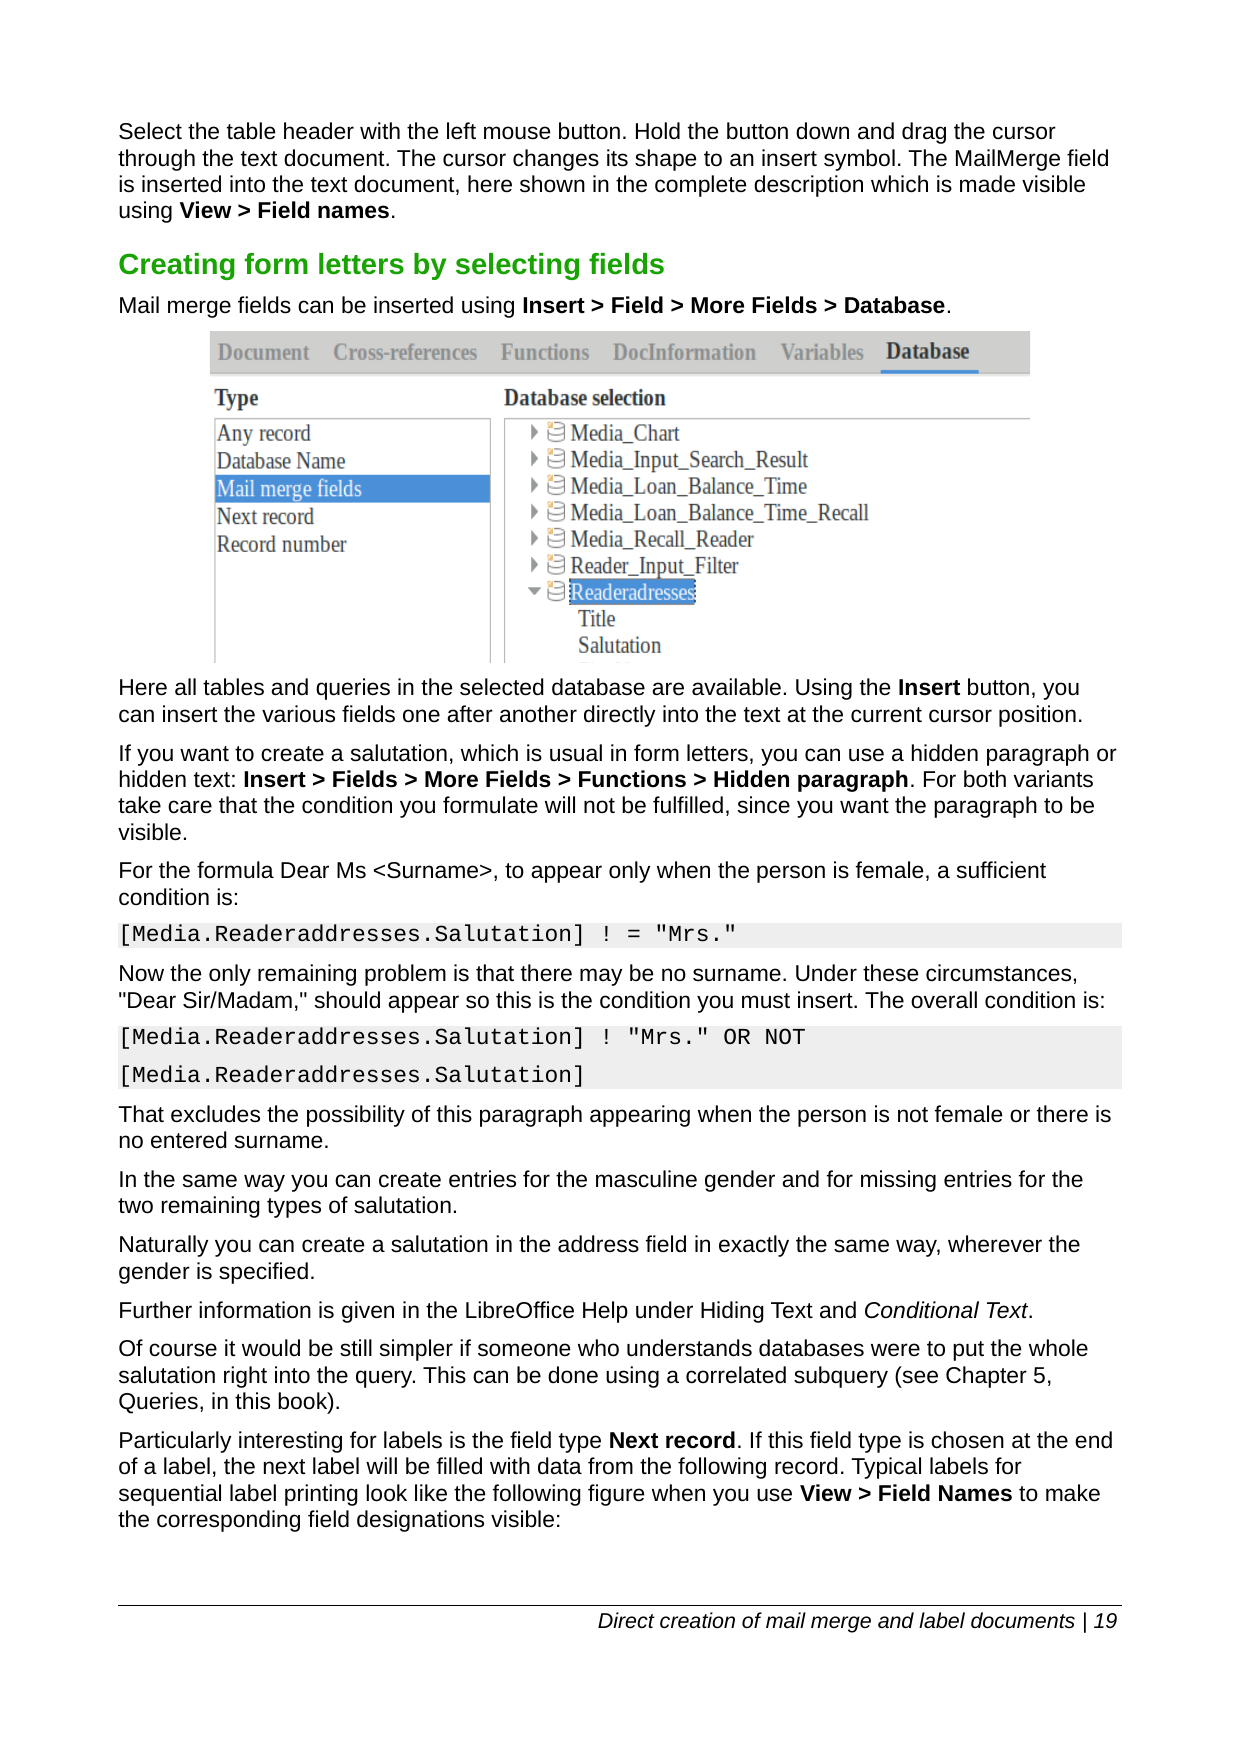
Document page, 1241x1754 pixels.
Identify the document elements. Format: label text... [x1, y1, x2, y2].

text [Media.Readeraddresses.Salutation] [118, 1063, 1122, 1089]
text For the formula Dear Ms <Surname>, to appear only when the person is female, a sufficient condition is: [118, 857, 1122, 910]
text [Media.Readeraddresses.Salutation] ! = "Mrs." [118, 923, 1122, 948]
text Of course it would be still simpler if someone who understands databases were to put the whole salutation right into the query. This can be done using a correlated subquery (see Chapter 5, Queries, in this book). [118, 1335, 1122, 1414]
text In the same way you can create entries for the masculine gender and for missing entries for the two remaining types of salutation. [118, 1166, 1122, 1219]
text If you want to create a salutation, which is usual in form letters, you can use a hidden paragraph or hidden text: Insert > Fields > More Fields > Functions > Hidden paragraph. For both variants take care that the condition you formulate will not be fulfilled, since you want the paragraph to be visible. [118, 739, 1122, 845]
text Naturally you can create a salutation in the address field in exactly the same way, wherever the gender is specified. [118, 1231, 1122, 1284]
text Further information is given in the LibreOffice Help under Hiding Text and Conditional Text. [118, 1297, 1122, 1323]
text Particularly interesting for labels is the field type Next record. If this field type is chosen at the end of a label, the next label will be filled with data from the following record. Typical labels for sequential label printing look like the following figure when you use View > Field Names to make the corresponding field designations visible: [118, 1427, 1122, 1532]
picture [209, 331, 1031, 663]
text Here all tables and queries in the selected database are available. Using the Insert button, you can insert the various fields one after another directly into the text at the current cursor position. [118, 674, 1122, 727]
subtitle Creating form letters by selecting fields [118, 247, 1122, 281]
text That excludes the possibility of this paragraph appearing when the person is not female or there is no entered surname. [118, 1101, 1122, 1154]
text Mail merge fields can be inserted using Insert > Field > More Fields > Database. [118, 292, 1122, 319]
text Now the only remaining problem is that there may be no surname. Under these circumstances, "Dear Sir/Madam," should appear so this is the condition you must insert. The overall condition is: [118, 960, 1122, 1013]
text [Media.Readeraddresses.Salutation] ! "Mrs." OR NOT [118, 1026, 1122, 1051]
text Select the table header with the left mouse button. Hold the button down and drag the cursor through the text document. The cursor changes its shape to an insert symbol. The MailMerge field is inserted into the text document, here shown in the complete description which is made visible using View > Field names. [118, 118, 1122, 223]
